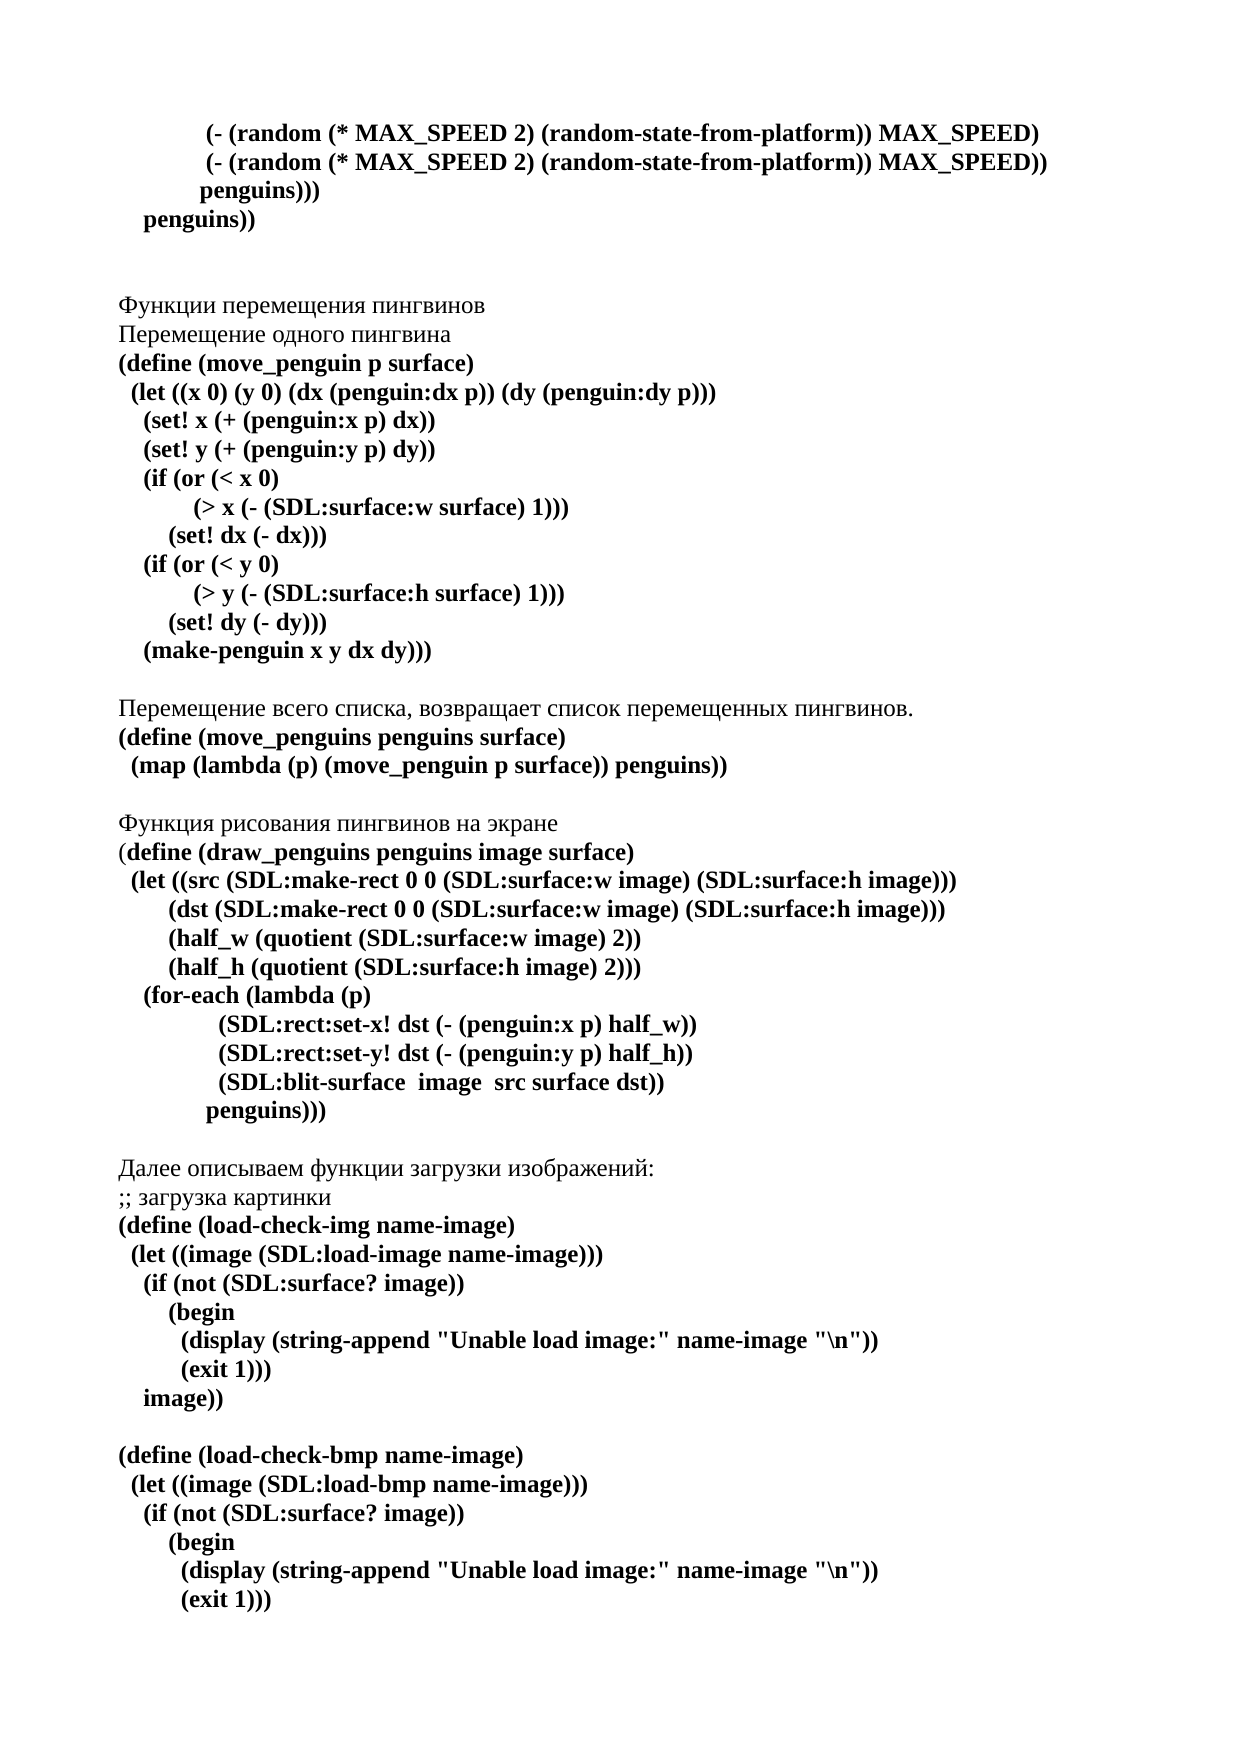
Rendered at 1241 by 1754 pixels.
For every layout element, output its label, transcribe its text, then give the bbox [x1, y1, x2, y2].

text (display (string-append "Unable load image:" name-image "\n")) [118, 1326, 1122, 1354]
text (let ((image (SDL:load-image name-image))) [118, 1239, 1122, 1268]
text (begin [118, 1297, 1122, 1326]
text image)) [118, 1383, 1122, 1412]
text penguins)) [118, 204, 1122, 233]
text (begin [118, 1527, 1122, 1556]
text (- (random (* MAX_SPEED 2) (random-state-from-platform)) MAX_SPEED)) [118, 147, 1122, 176]
text (set! y (+ (penguin:y p) dy)) [118, 434, 1122, 463]
text (dst (SDL:make-rect 0 0 (SDL:surface:w image) (SDL:surface:h image))) [118, 894, 1122, 923]
text (for-each (lambda (p) [118, 981, 1122, 1009]
text ;; загрузка картинки [118, 1182, 1122, 1211]
text (set! dy (- dy))) [118, 607, 1122, 636]
text (define (move_penguin p surface) [118, 348, 1122, 377]
text (if (or (< x 0) [118, 463, 1122, 492]
text (half_w (quotient (SDL:surface:w image) 2)) [118, 923, 1122, 952]
text (exit 1))) [118, 1354, 1122, 1383]
text (> x (- (SDL:surface:w surface) 1))) [118, 492, 1122, 521]
text Функции перемещения пингвинов [118, 291, 1122, 319]
text (define (draw_penguins penguins image surface) [118, 837, 1122, 866]
text (define (move_penguins penguins surface) [118, 722, 1122, 751]
text penguins))) [118, 176, 1122, 204]
text (half_h (quotient (SDL:surface:h image) 2))) [118, 952, 1122, 981]
text penguins))) [118, 1096, 1122, 1124]
text (SDL:rect:set-x! dst (- (penguin:x p) half_w)) [118, 1009, 1122, 1038]
text (if (not (SDL:surface? image)) [118, 1268, 1122, 1297]
text Перемещение всего списка, возвращает список перемещенных пингвинов. [118, 693, 1122, 722]
text Перемещение одного пингвина [118, 319, 1122, 348]
text (SDL:blit-surface image src surface dst)) [118, 1067, 1122, 1096]
text (map (lambda (p) (move_penguin p surface)) penguins)) [118, 751, 1122, 779]
text (if (or (< y 0) [118, 549, 1122, 578]
text (let ((x 0) (y 0) (dx (penguin:dx p)) (dy (penguin:dy p))) [118, 377, 1122, 406]
text (define (load-check-img name-image) [118, 1211, 1122, 1239]
text (SDL:rect:set-y! dst (- (penguin:y p) half_h)) [118, 1038, 1122, 1067]
text (> y (- (SDL:surface:h surface) 1))) [118, 578, 1122, 607]
text (exit 1))) [118, 1584, 1122, 1613]
text Далее описываем функции загрузки изображений: [118, 1153, 1122, 1182]
text (display (string-append "Unable load image:" name-image "\n")) [118, 1556, 1122, 1584]
text (set! x (+ (penguin:x p) dx)) [118, 406, 1122, 434]
text (- (random (* MAX_SPEED 2) (random-state-from-platform)) MAX_SPEED) [118, 118, 1122, 147]
text (set! dx (- dx))) [118, 521, 1122, 549]
text (make-penguin x y dx dy))) [118, 636, 1122, 664]
text Функция рисования пингвинов на экране [118, 808, 1122, 837]
text (let ((image (SDL:load-bmp name-image))) [118, 1469, 1122, 1498]
text (define (load-check-bmp name-image) [118, 1441, 1122, 1469]
text (let ((src (SDL:make-rect 0 0 (SDL:surface:w image) (SDL:surface:h image))) [118, 866, 1122, 894]
text (if (not (SDL:surface? image)) [118, 1498, 1122, 1527]
